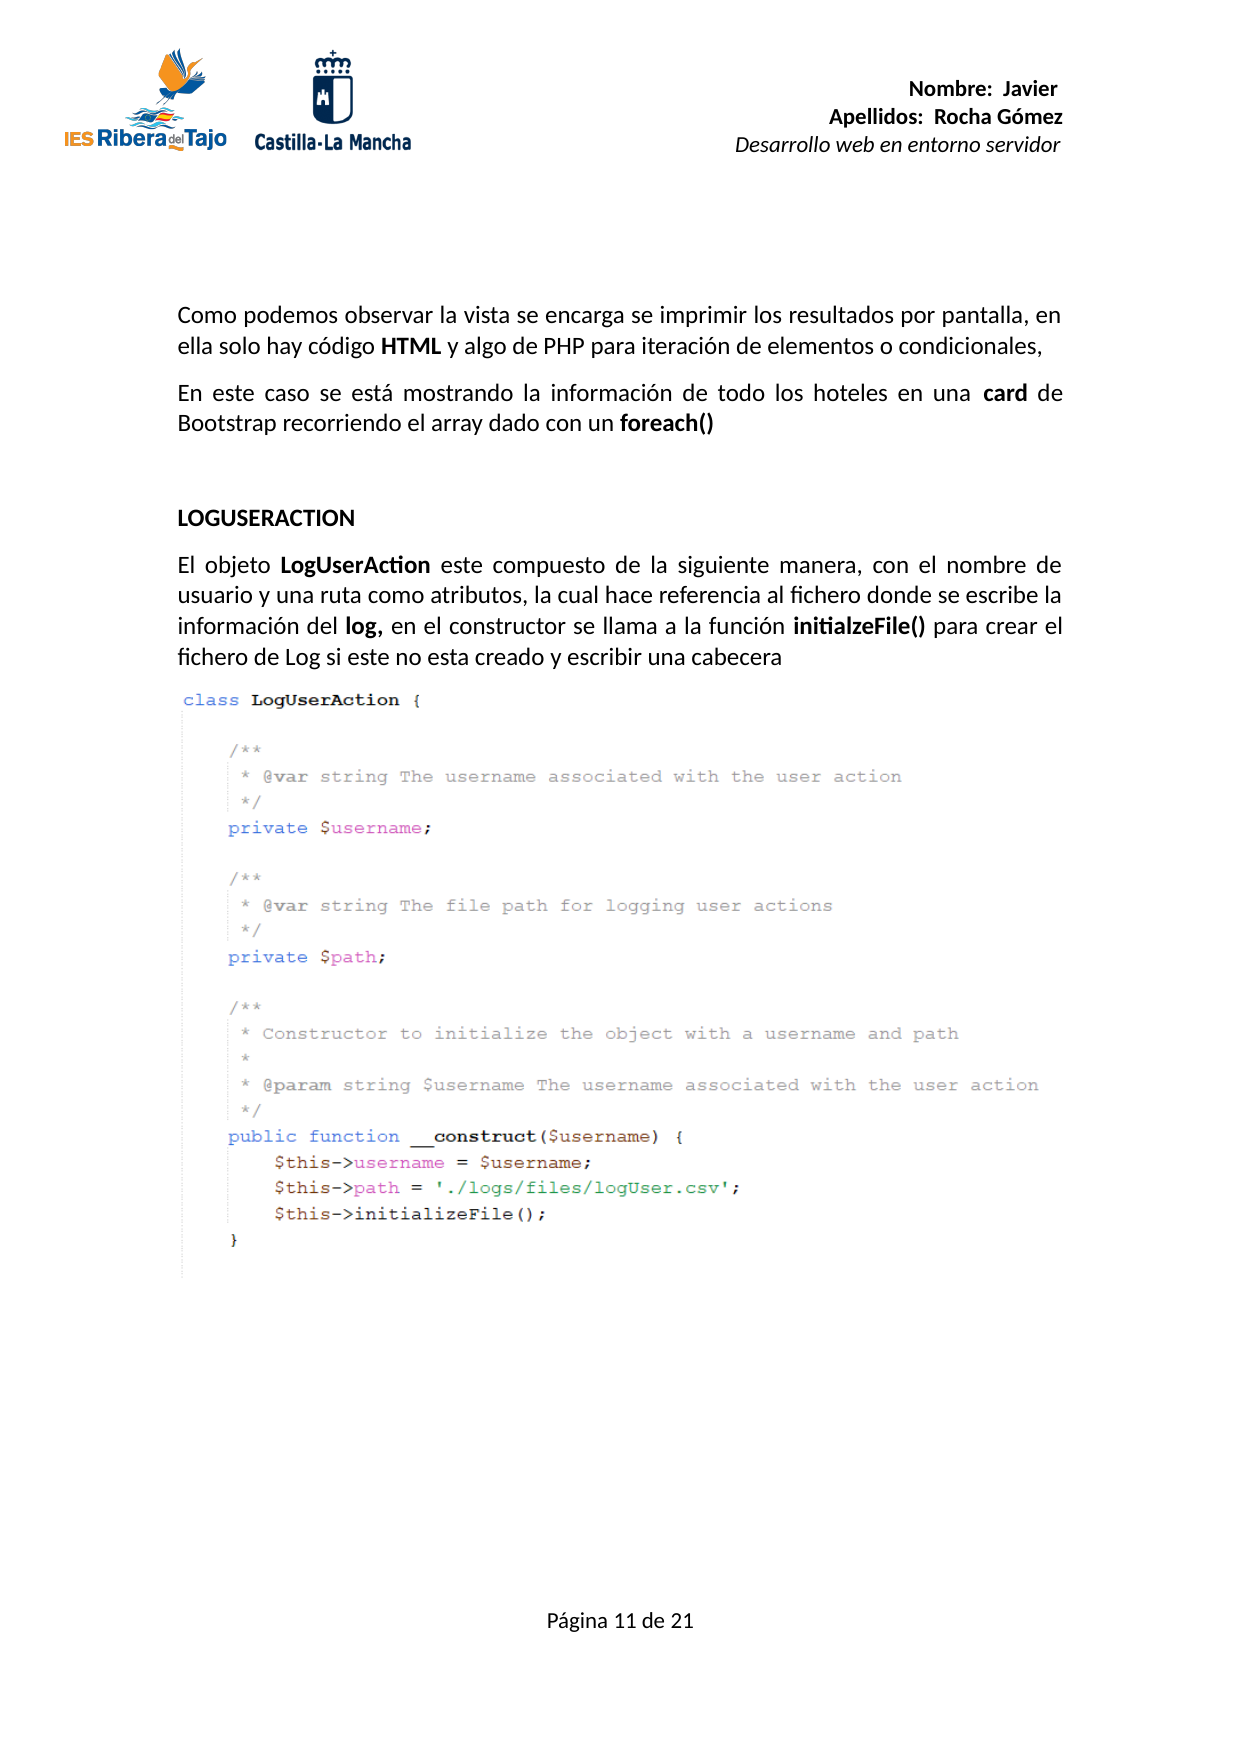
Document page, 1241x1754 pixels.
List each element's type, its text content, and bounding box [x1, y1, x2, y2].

text En este caso se está mostrando la información de todo los hoteles en una card de Bootstrap recorriendo el array dado con un foreach() [177, 377, 1063, 438]
text LOGUSERACTION [177, 502, 1063, 532]
text Como podemos observar la vista se encarga se imprimir los resultados por pantalla, en ella solo hay código HTML y algo de PHP para iteración de elementos o condicionales, [177, 299, 1063, 360]
text El objeto LogUserAction este compuesto de la siguiente manera, con el nombre de usuario y una ruta como atributos, la cual hace referencia al fichero donde se escribe la información del log, en el constructor se llama a la función initialzeFile() para crear el fichero de Log si este no esta creado y escribir una cabecera [177, 549, 1063, 671]
